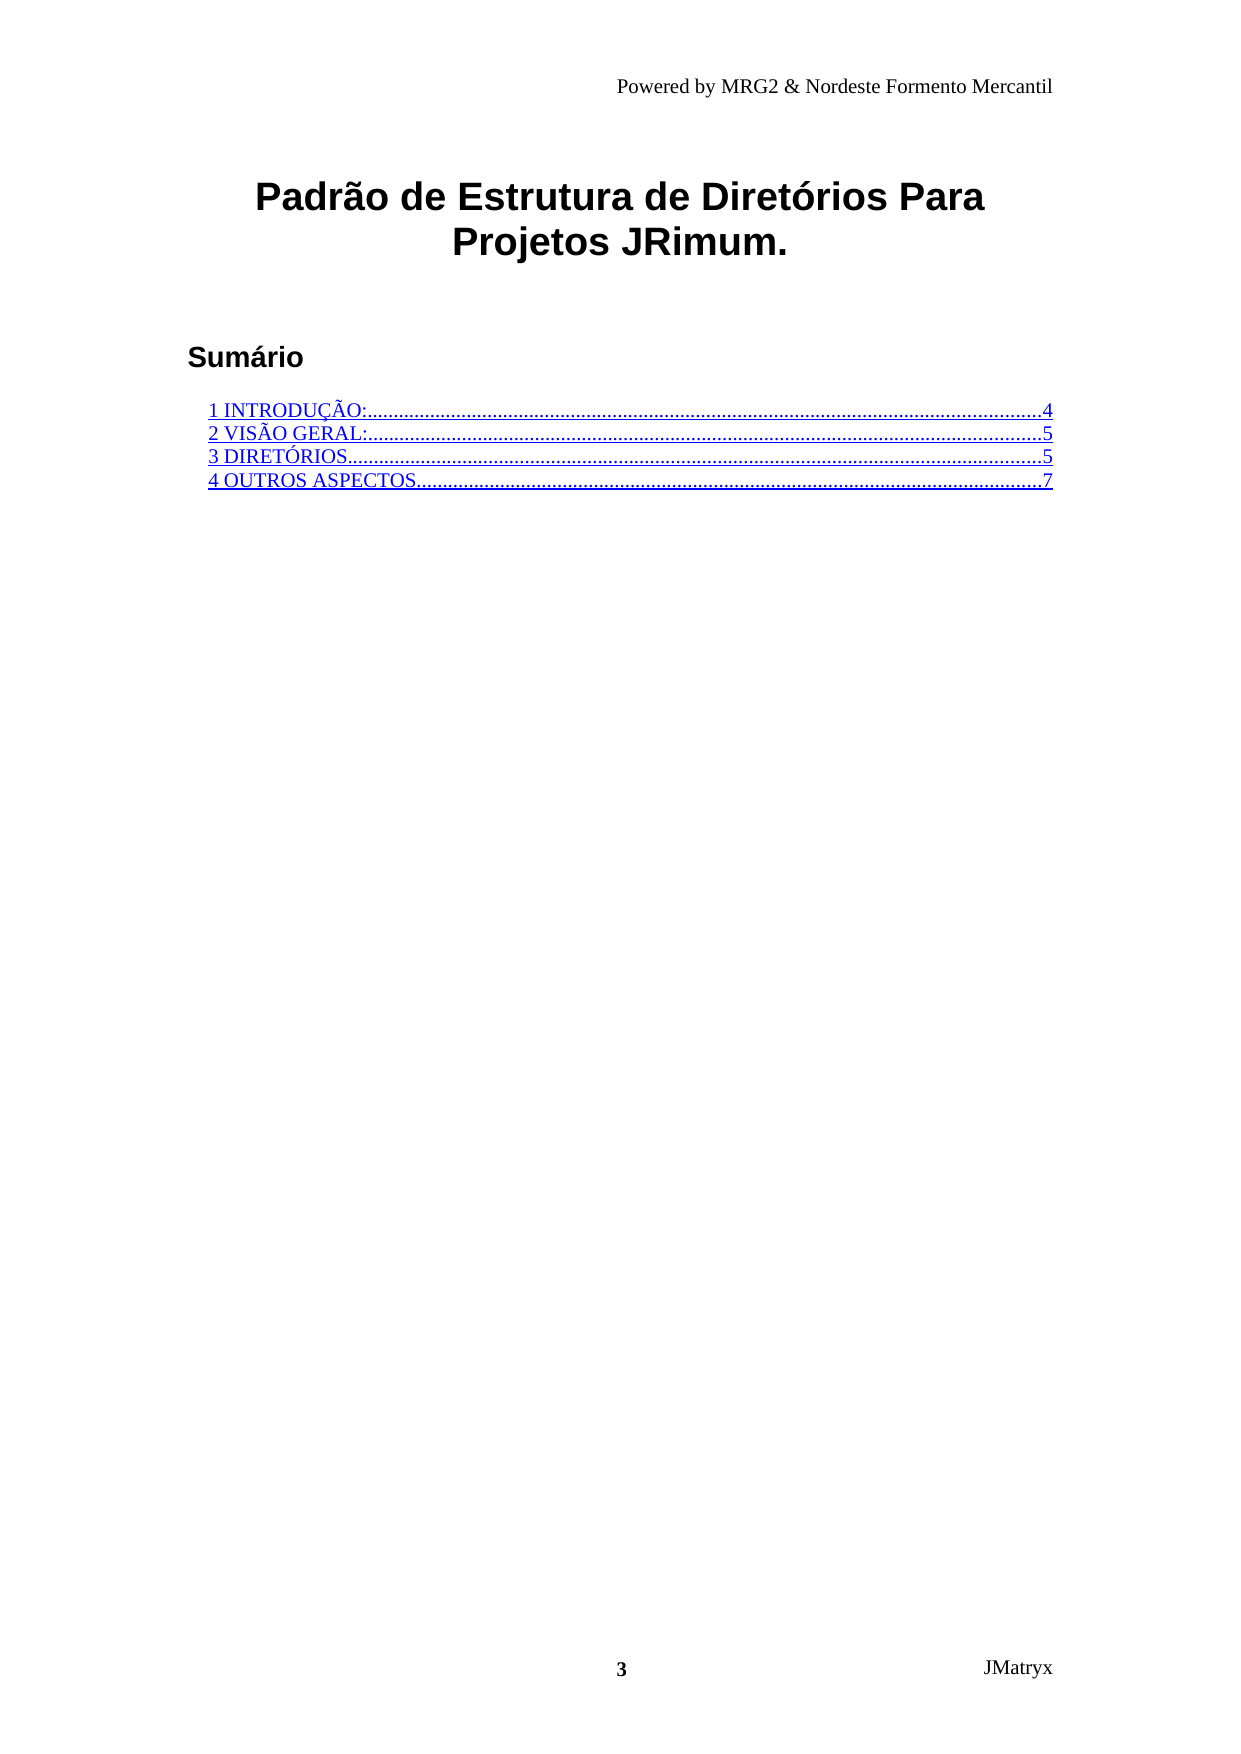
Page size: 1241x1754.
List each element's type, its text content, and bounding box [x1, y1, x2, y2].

text 2 VISÃO GERAL: 5 [208, 422, 1053, 442]
text 3 DIRETÓRIOS 5 [208, 445, 1053, 465]
text Sumário [187, 341, 1053, 374]
text Padrão de Estrutura de Diretórios Para Projetos JRimum. [187, 175, 1053, 263]
text 4 OUTROS ASPECTOS 7 [208, 468, 1053, 488]
text 1 INTRODUÇÃO: 4 [208, 399, 1053, 419]
